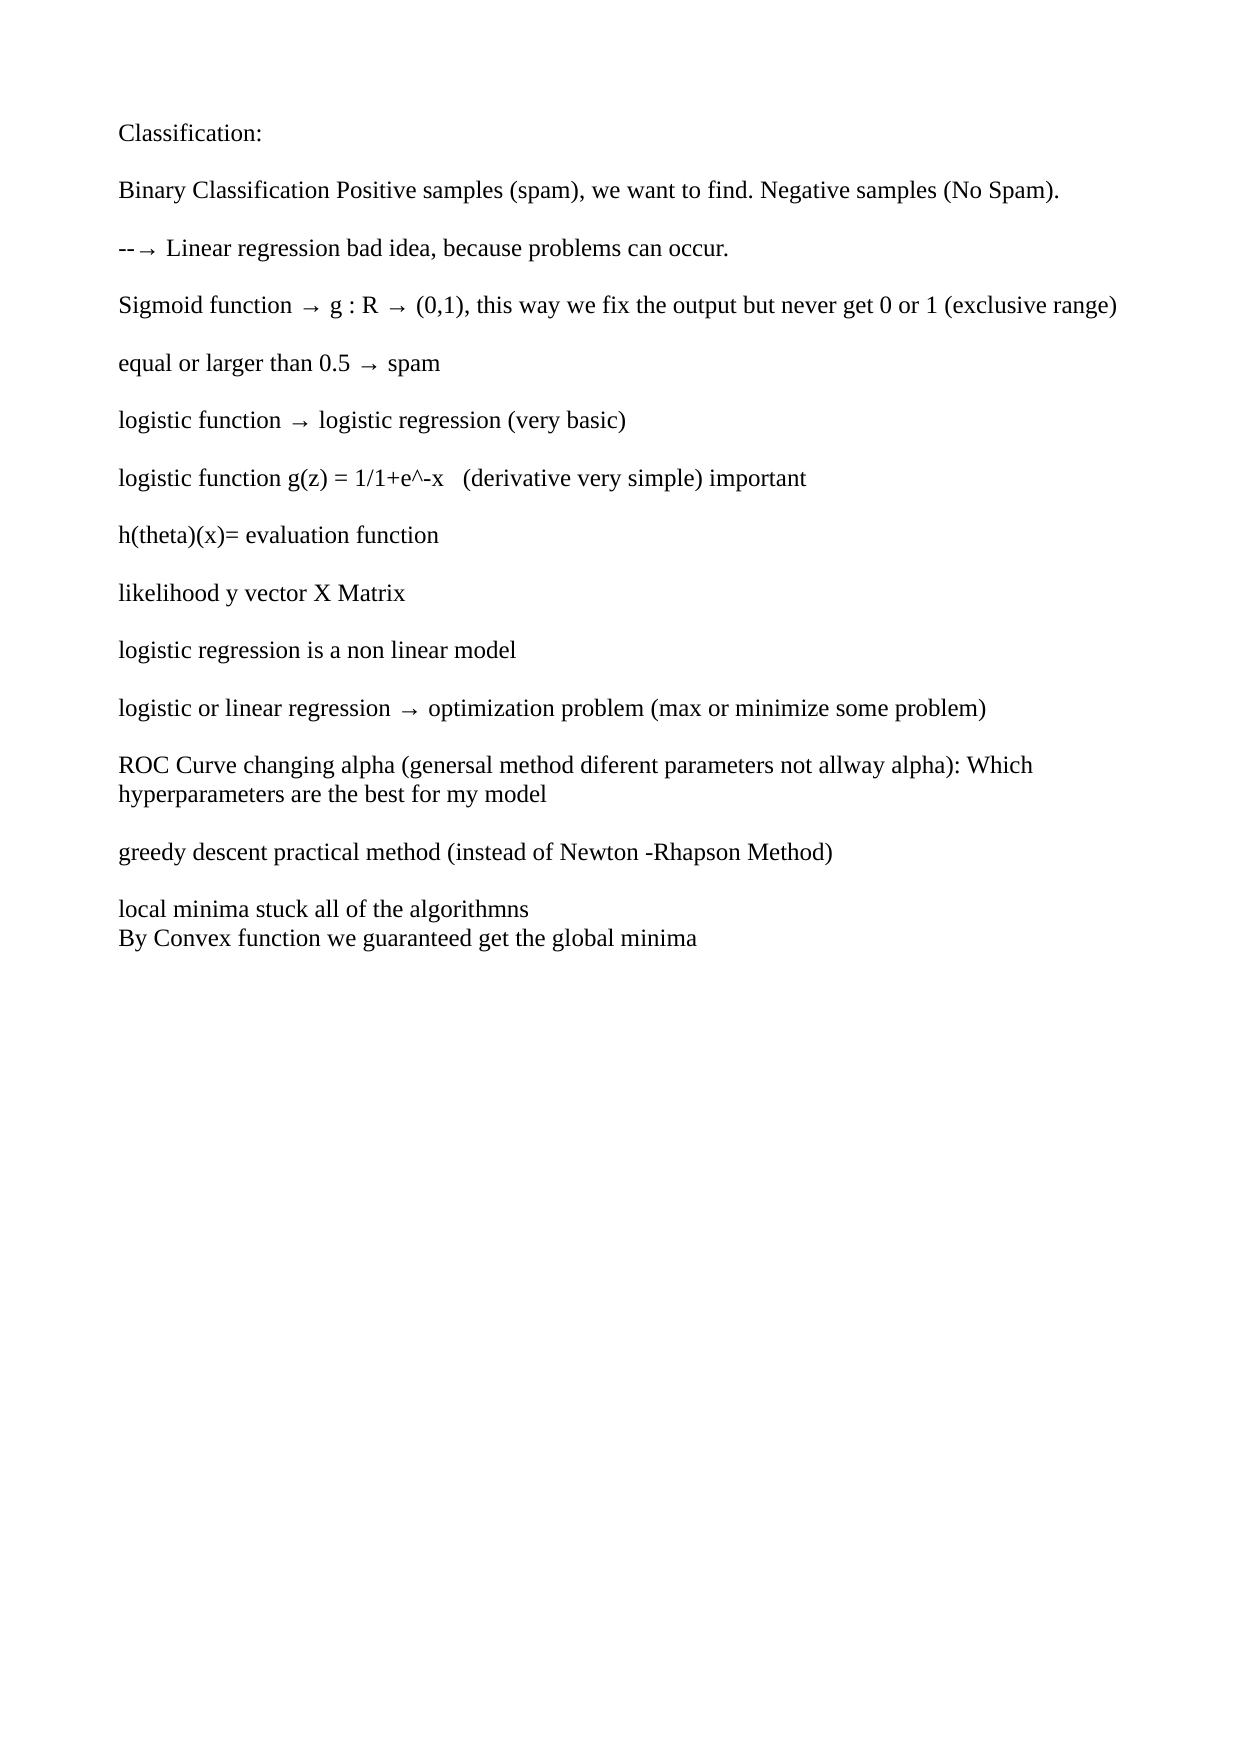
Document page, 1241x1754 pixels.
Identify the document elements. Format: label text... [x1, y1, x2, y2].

text h(theta)(x)= evaluation function [118, 521, 1122, 549]
text likelihood y vector X Matrix [118, 578, 1122, 607]
text logistic or linear regression → optimization problem (max or minimize some problem) [118, 693, 1122, 722]
text logistic function → logistic regression (very basic) [118, 406, 1122, 434]
text Binary Classification Positive samples (spam), we want to find. Negative samples (No Spam). [118, 176, 1122, 204]
text --→ Linear regression bad idea, because problems can occur. [118, 233, 1122, 262]
text equal or larger than 0.5 → spam [118, 348, 1122, 377]
text ROC Curve changing alpha (genersal method diferent parameters not allway alpha): Which hyperparameters are the best for my model [118, 751, 1122, 808]
text By Convex function we guaranteed get the global minima [118, 923, 1122, 952]
text Classification: [118, 118, 1122, 147]
text local minima stuck all of the algorithmns [118, 894, 1122, 923]
text logistic regression is a non linear model [118, 636, 1122, 664]
text logistic function g(z) = 1/1+e^-x (derivative very simple) important [118, 463, 1122, 492]
text Sigmoid function → g : R → (0,1), this way we fix the output but never get 0 or 1 (exclusive range) [118, 291, 1122, 319]
text greedy descent practical method (instead of Newton -Rhapson Method) [118, 837, 1122, 866]
